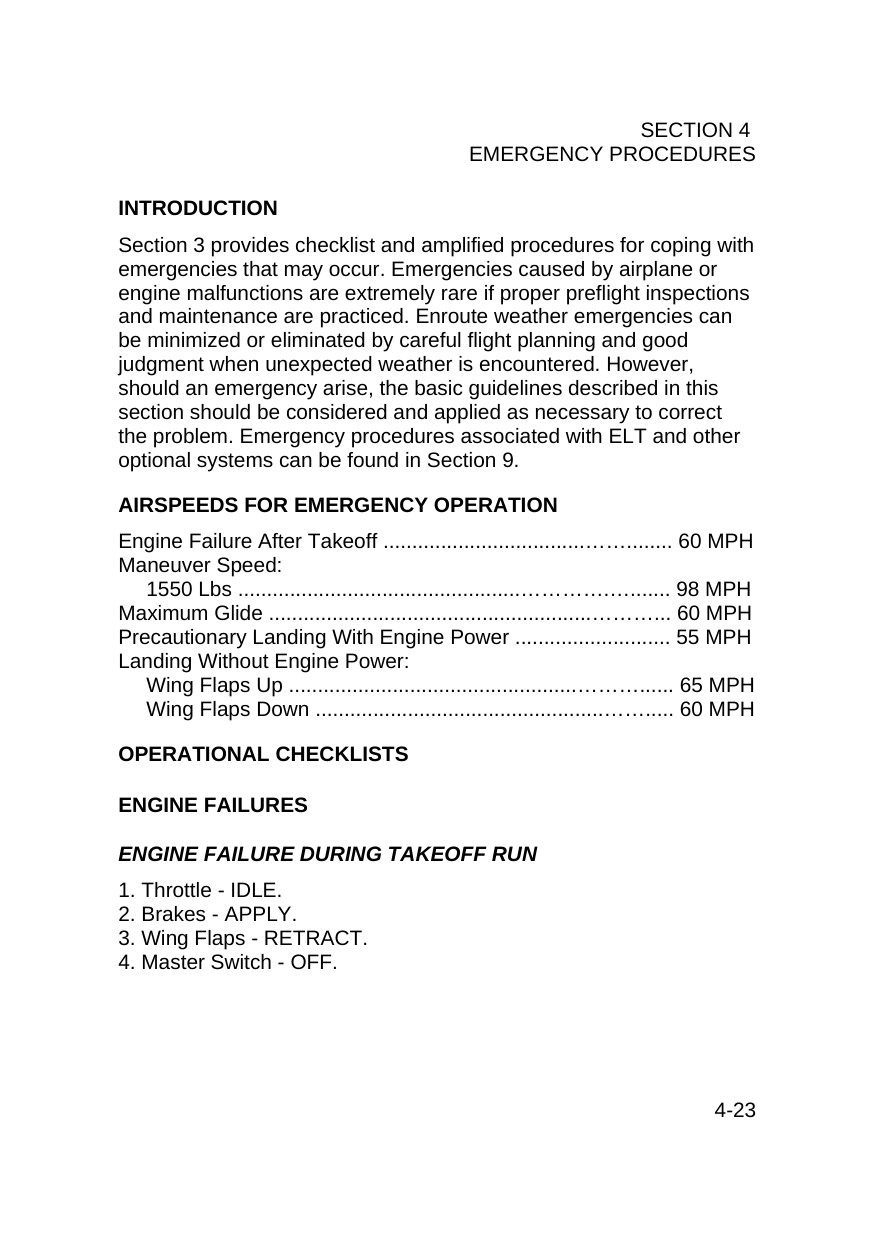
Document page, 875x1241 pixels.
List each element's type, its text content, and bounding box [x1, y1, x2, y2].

text 3. Wing Flaps - RETRACT. [118, 926, 756, 950]
text Precautionary Landing With Engine Power ........................... 55 MPH [118, 625, 756, 649]
text Wing Flaps Down ..................................................……..... 60 MPH [146, 697, 756, 721]
text Maneuver Speed: [118, 553, 756, 577]
subtitle INTRODUCTION [118, 196, 756, 220]
text 1550 Lbs .................................................………….…....... 98 MPH [146, 577, 756, 601]
subtitle OPERATIONAL CHECKLISTS [118, 742, 756, 766]
text Section 3 provides checklist and amplified procedures for coping with emergencies that may occur. Emergencies caused by airplane or engine malfunctions are extremely rare if proper preflight inspections and maintenance are practiced. Enroute weather emergencies can be minimized or eliminated by careful flight planning and good judgment when unexpected weather is encountered. However, should an emergency arise, the basic guidelines described in this section should be considered and applied as necessary to correct the problem. Emergency procedures associated with ELT and other [118, 232, 756, 448]
text 1. Throttle - IDLE. [118, 878, 756, 902]
text Wing Flaps Up ..................................................………...... 65 MPH [146, 673, 756, 697]
text Maximum Glide ........................................................………... 60 MPH [118, 601, 756, 625]
text 4. Master Switch - OFF. [118, 950, 756, 974]
subtitle ENGINE FAILURES [118, 793, 756, 817]
subtitle ENGINE FAILURE DURING TAKEOFF RUN [118, 842, 756, 866]
text optional systems can be found in Section 9. [118, 448, 756, 472]
text Landing Without Engine Power: [118, 649, 756, 673]
text Engine Failure After Takeoff ...................................……........ 60 MPH [118, 529, 756, 553]
subtitle AIRSPEEDS FOR EMERGENCY OPERATION [118, 493, 756, 517]
text 2. Brakes - APPLY. [118, 902, 756, 926]
